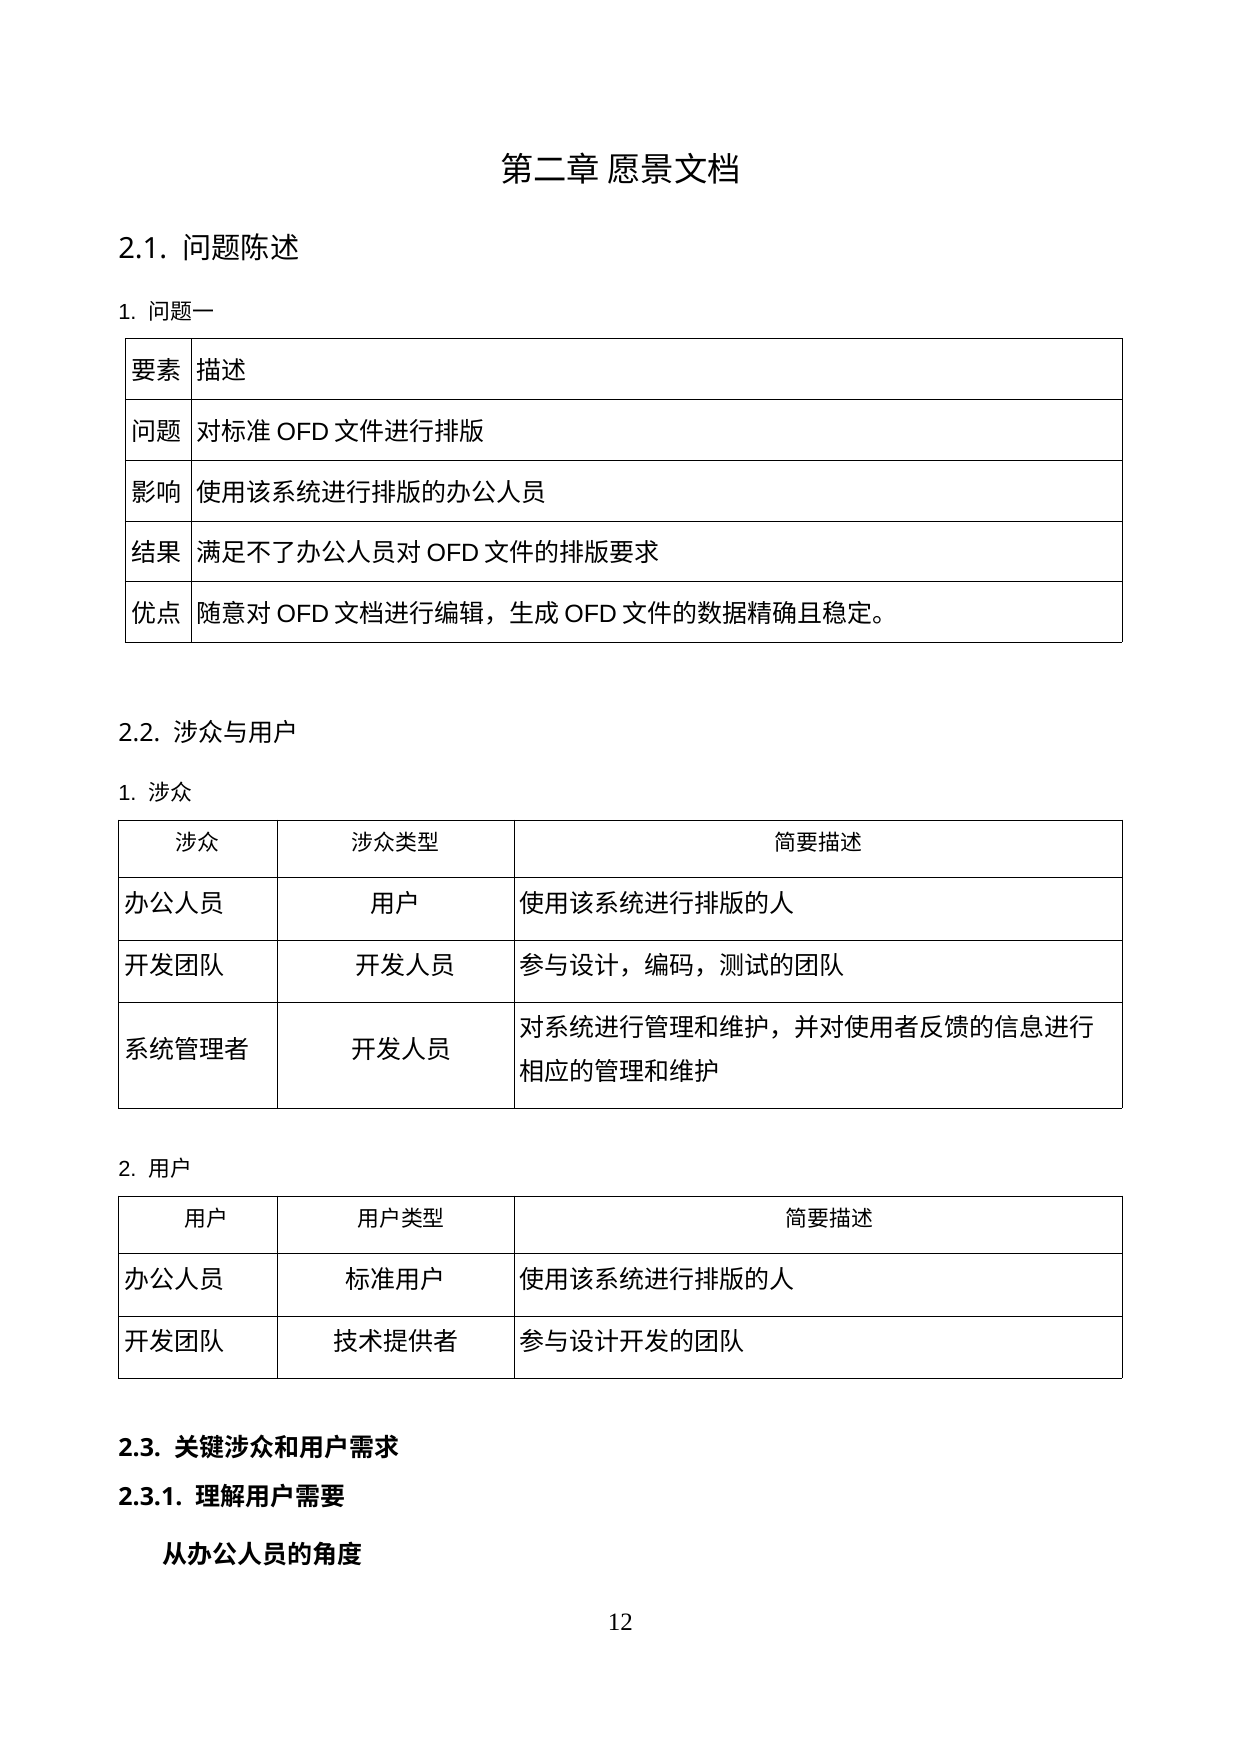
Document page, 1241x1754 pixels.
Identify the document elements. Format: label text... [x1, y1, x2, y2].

table_cell 使用该系统进行排版的人 [515, 1254, 1122, 1316]
table_header 涉众 [119, 821, 277, 877]
table_header 简要描述 [515, 1197, 1122, 1253]
table_cell 参与设计开发的团队 [515, 1317, 1122, 1378]
table_cell 办公人员 [119, 878, 277, 940]
table_cell 系统管理者 [119, 1003, 277, 1108]
table_cell 用户 [278, 878, 514, 940]
table_cell 开发人员 [278, 1003, 514, 1108]
table_cell 随意对OFD文档进行编辑，生成OFD文件的数据精确且稳定。 [192, 582, 1122, 642]
table_cell 参与设计，编码，测试的团队 [515, 941, 1122, 1002]
table_header 简要描述 [515, 821, 1122, 877]
table_header 涉众类型 [278, 821, 514, 877]
subtitle 2.1. 问题陈述 [118, 225, 1122, 267]
table_cell 开发人员 [278, 941, 514, 1002]
table_cell 结果 [126, 522, 191, 581]
subtitle 2. 用户 [118, 1151, 1122, 1183]
table_cell 对标准OFD文件进行排版 [192, 400, 1122, 460]
table_cell 开发团队 [119, 1317, 277, 1378]
table_cell 使用该系统进行排版的人 [515, 878, 1122, 940]
table_header 描述 [192, 339, 1122, 399]
table_cell 影响 [126, 461, 191, 521]
subtitle 2.2. 涉众与用户 [118, 712, 1122, 748]
table_cell 技术提供者 [278, 1317, 514, 1378]
table_cell 对系统进行管理和维护，并对使用者反馈的信息进行相应的管理和维护 [515, 1003, 1122, 1108]
table_header 用户类型 [278, 1197, 514, 1253]
table_cell 优点 [126, 582, 191, 642]
subtitle 1. 问题一 [118, 294, 1122, 326]
table_cell 开发团队 [119, 941, 277, 1002]
table_cell 标准用户 [278, 1254, 514, 1316]
table_header 要素 [126, 339, 191, 399]
subtitle 第二章 愿景文档 [118, 143, 1122, 191]
table_cell 问题 [126, 400, 191, 460]
text 从办公人员的角度 [118, 1534, 1122, 1571]
subtitle 2.3. 关键涉众和用户需求 [118, 1428, 1122, 1464]
subtitle 1. 涉众 [118, 775, 1122, 807]
table_header 用户 [119, 1197, 277, 1253]
table_cell 办公人员 [119, 1254, 277, 1316]
text 2.3.1. 理解用户需要 [118, 1477, 1122, 1513]
table_cell 使用该系统进行排版的办公人员 [192, 461, 1122, 521]
table_cell 满足不了办公人员对OFD文件的排版要求 [192, 522, 1122, 581]
